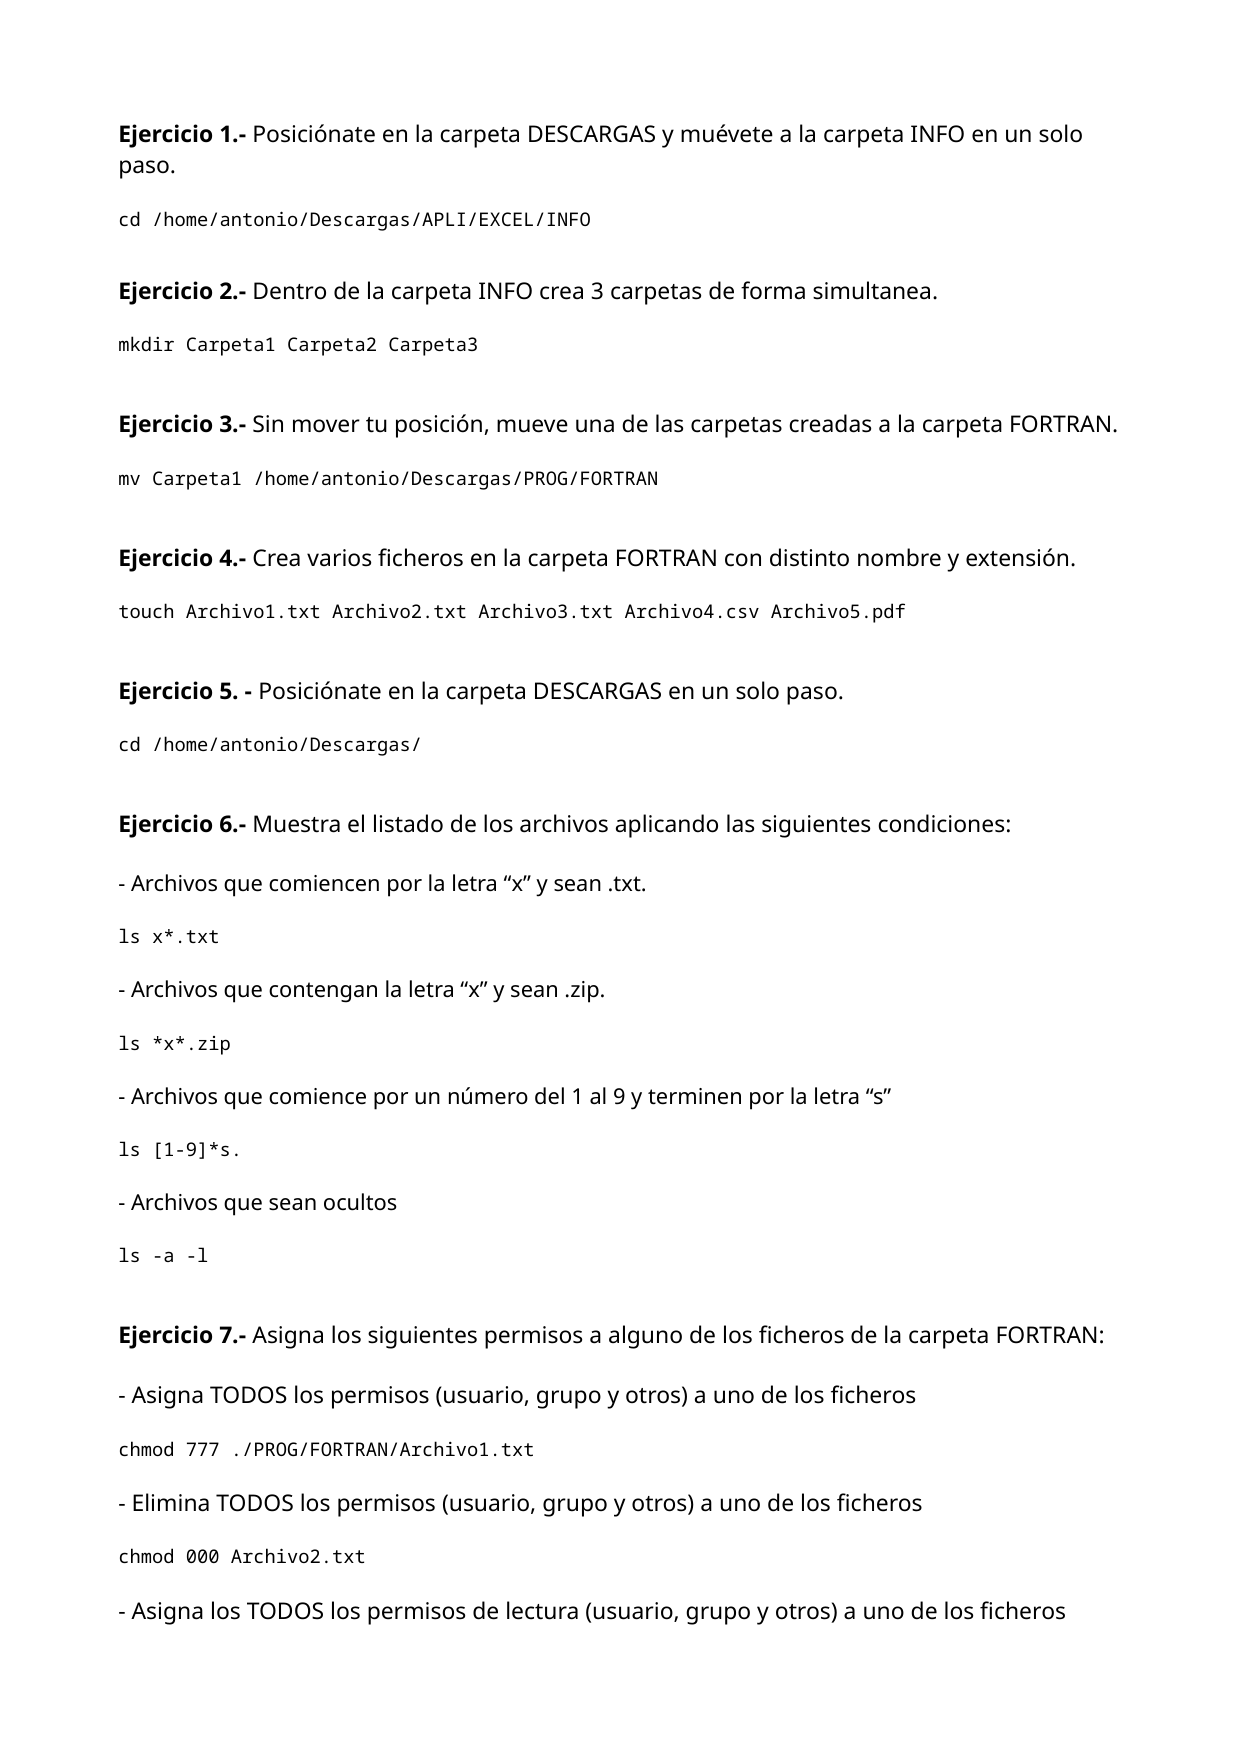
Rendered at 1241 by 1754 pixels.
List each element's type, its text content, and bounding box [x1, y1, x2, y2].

text - Asigna TODOS los permisos (usuario, grupo y otros) a uno de los ficheros [118, 1379, 1122, 1410]
text ls [1-9]*s. [118, 1136, 1122, 1162]
text chmod 000 Archivo2.txt [118, 1544, 1122, 1569]
text - Elimina TODOS los permisos (usuario, grupo y otros) a uno de los ficheros [118, 1487, 1122, 1518]
text cd /home/antonio/Descargas/ [118, 732, 1122, 757]
text - Asigna los TODOS los permisos de lectura (usuario, grupo y otros) a uno de los ficheros [118, 1595, 1122, 1626]
text - Archivos que contengan la letra “x” y sean .zip. [118, 974, 1122, 1004]
text cd /home/antonio/Descargas/APLI/EXCEL/INFO [118, 206, 1122, 232]
text - Archivos que comience por un número del 1 al 9 y terminen por la letra “s” [118, 1081, 1122, 1111]
text Ejercicio 4.- Crea varios ficheros en la carpeta FORTRAN con distinto nombre y extensión. [118, 541, 1122, 573]
text Ejercicio 2.- Dentro de la carpeta INFO crea 3 carpetas de forma simultanea. [118, 275, 1122, 306]
text touch Archivo1.txt Archivo2.txt Archivo3.txt Archivo4.csv Archivo5.pdf [118, 598, 1122, 624]
text ls *x*.zip [118, 1030, 1122, 1055]
text Ejercicio 6.- Muestra el listado de los archivos aplicando las siguientes condiciones: [118, 808, 1122, 839]
text ls -a -l [118, 1242, 1122, 1268]
text chmod 777 ./PROG/FORTRAN/Archivo1.txt [118, 1436, 1122, 1461]
text Ejercicio 3.- Sin mover tu posición, mueve una de las carpetas creadas a la carpeta FORTRAN. [118, 408, 1122, 439]
text - Archivos que comiencen por la letra “x” y sean .txt. [118, 868, 1122, 898]
text Ejercicio 5. - Posiciónate en la carpeta DESCARGAS en un solo paso. [118, 675, 1122, 706]
text mkdir Carpeta1 Carpeta2 Carpeta3 [118, 332, 1122, 357]
text ls x*.txt [118, 923, 1122, 949]
text mv Carpeta1 /home/antonio/Descargas/PROG/FORTRAN [118, 465, 1122, 490]
text - Archivos que sean ocultos [118, 1187, 1122, 1217]
text Ejercicio 1.- Posiciónate en la carpeta DESCARGAS y muévete a la carpeta INFO en un solo paso. [118, 118, 1122, 181]
text Ejercicio 7.- Asigna los siguientes permisos a alguno de los ficheros de la carpeta FORTRAN: [118, 1319, 1122, 1350]
